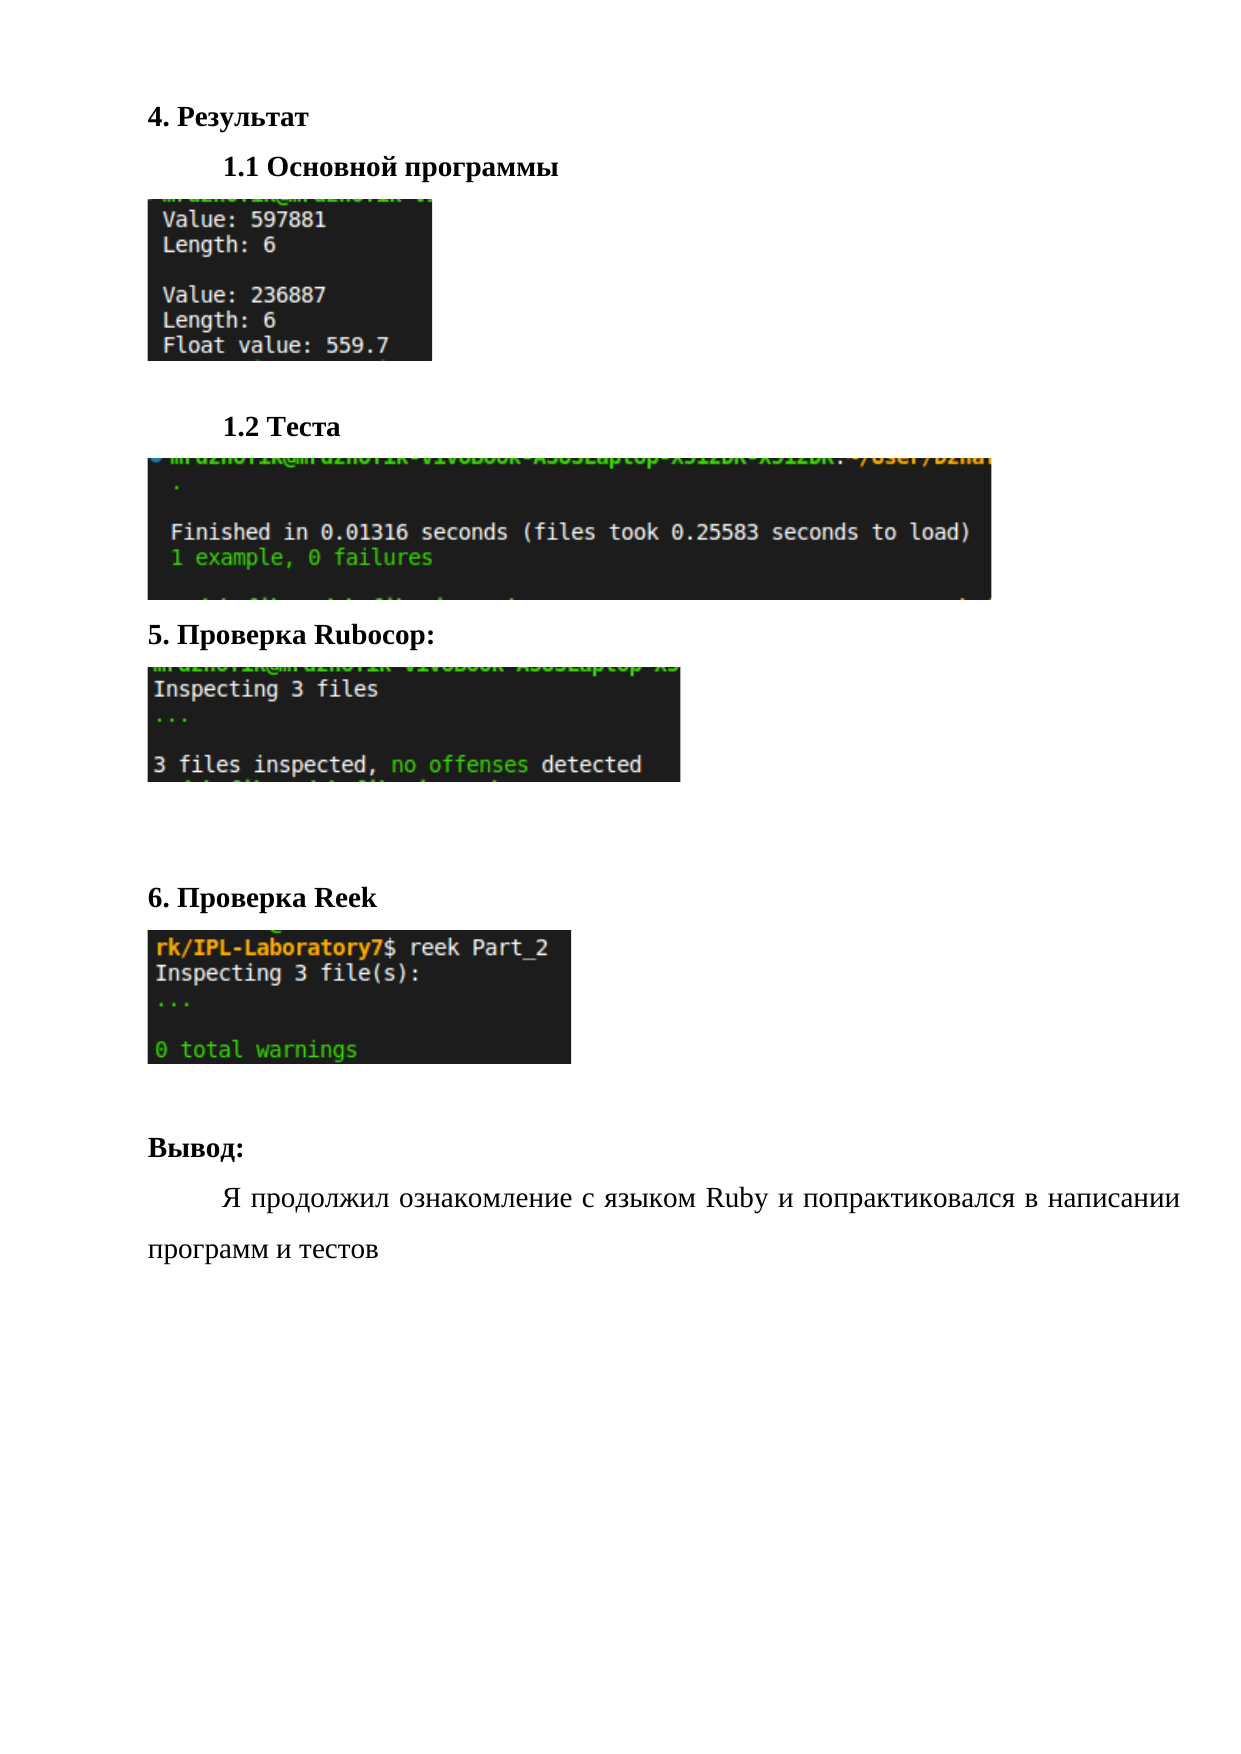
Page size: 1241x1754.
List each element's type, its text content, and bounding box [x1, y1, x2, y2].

text Вывод: [148, 1130, 1181, 1164]
text 4. Результат [148, 99, 1181, 133]
text 6. Проверка Reek [148, 880, 1181, 914]
picture [147, 458, 992, 600]
picture [147, 667, 681, 782]
text Я продолжил ознакомление с языком Ruby и попрактиковался в написании программ и тестов [148, 1181, 1181, 1264]
text 5. Проверка Rubocop: [148, 617, 1181, 651]
picture [147, 930, 572, 1064]
list 1.2 Теста [185, 409, 1181, 442]
picture [147, 199, 433, 361]
list 1.1 Основной программы [185, 149, 1181, 183]
